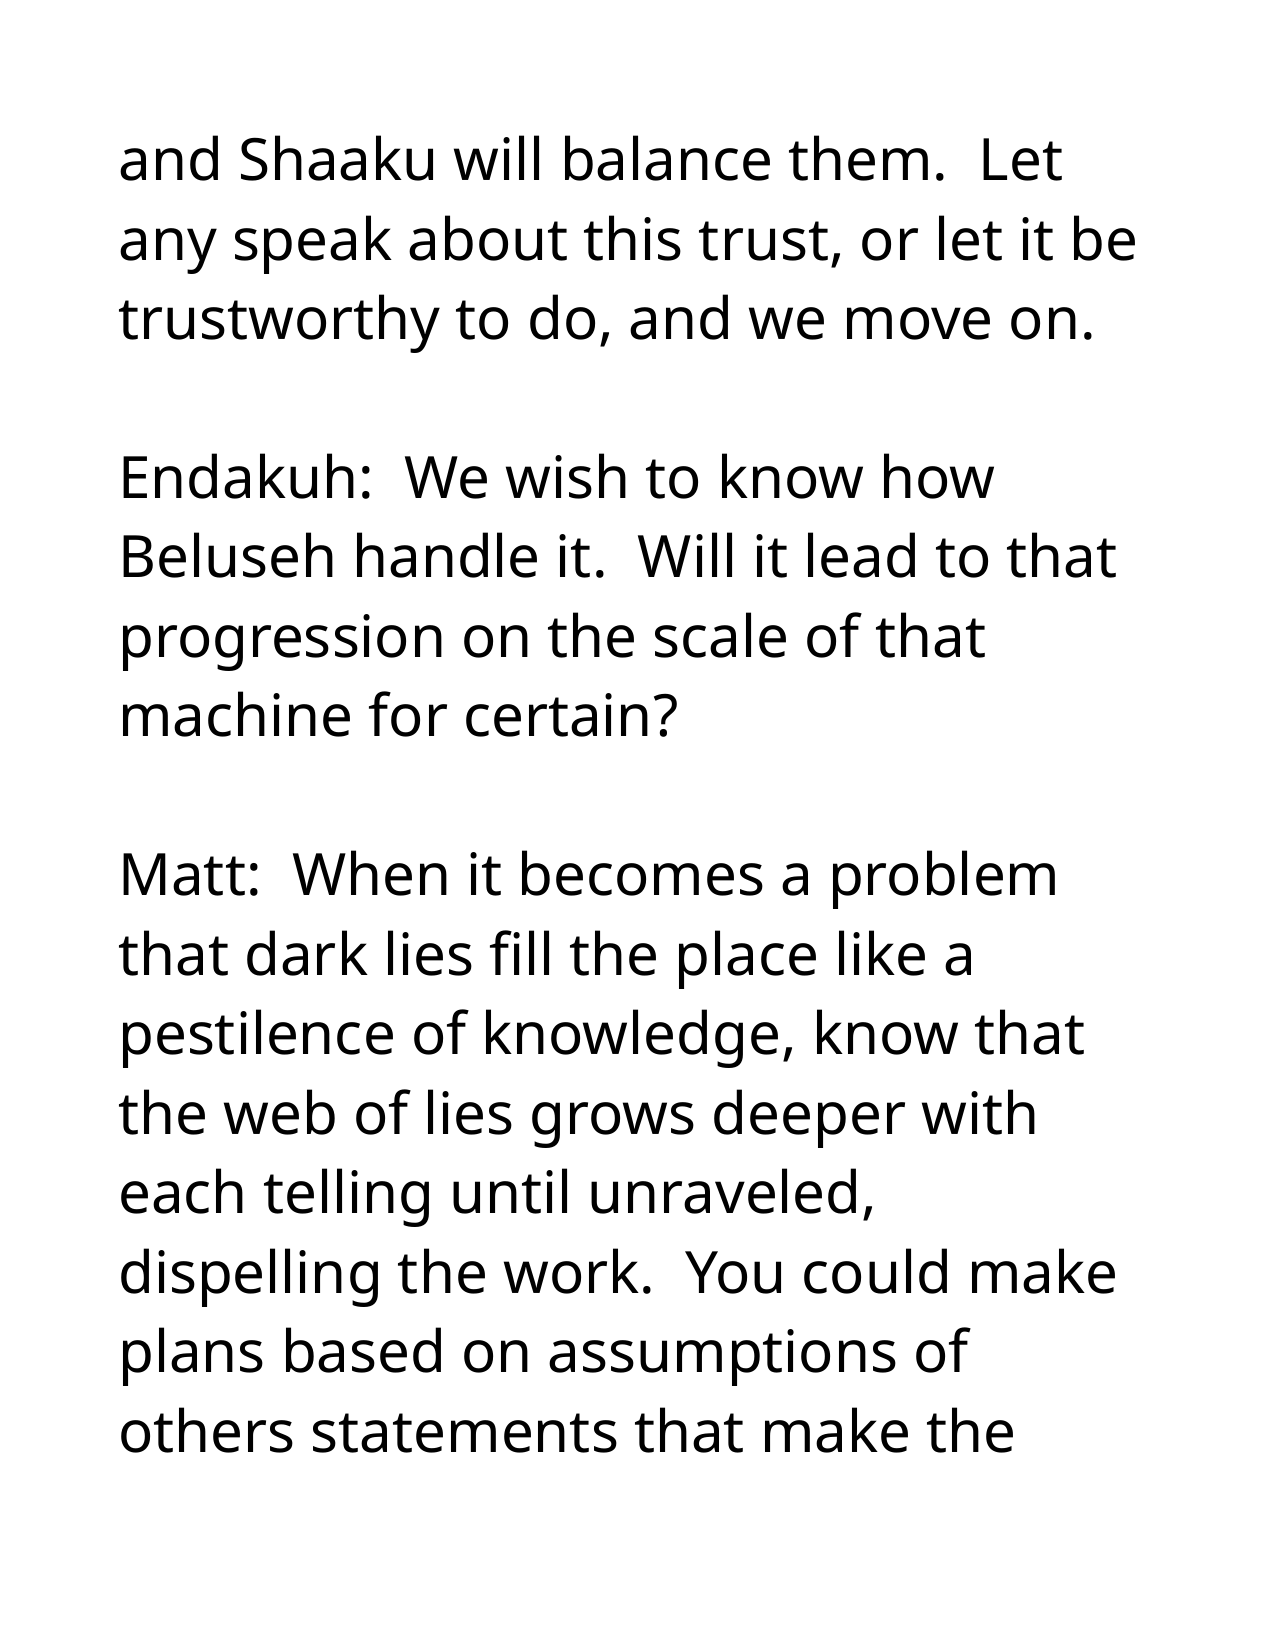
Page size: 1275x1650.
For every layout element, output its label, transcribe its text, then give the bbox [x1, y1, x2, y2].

text Endakuh: We wish to know how Beluseh handle it. Will it lead to that progression on the scale of that machine for certain? [118, 436, 1157, 754]
text and Shaaku will balance them. Let any speak about this trust, or let it be trustworthy to do, and we move on. [118, 118, 1157, 357]
text Matt: When it becomes a problem that dark lies fill the place like a pestilence of knowledge, know that the web of lies grows deeper with each telling until unraveled, dispelling the work. You could make plans based on assumptions of others statements that make the [118, 833, 1157, 1469]
